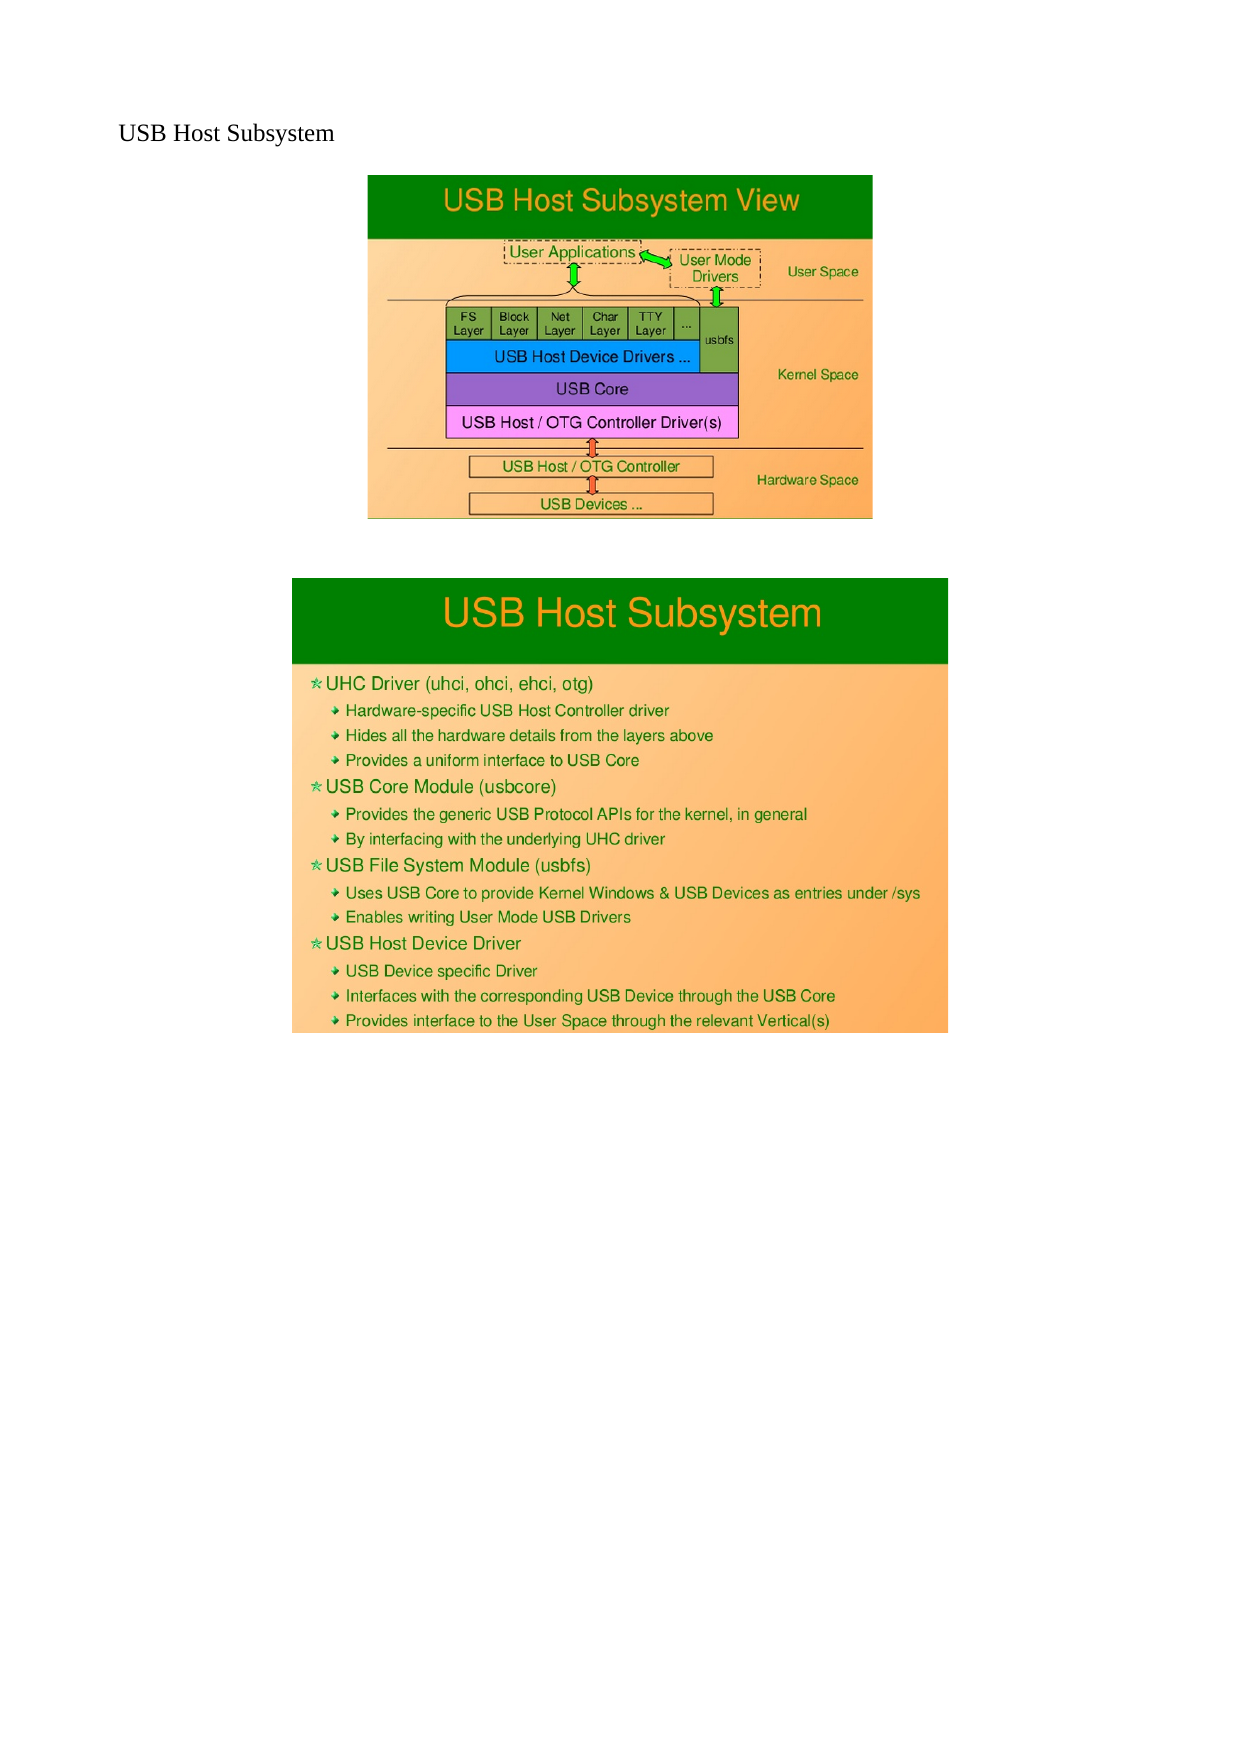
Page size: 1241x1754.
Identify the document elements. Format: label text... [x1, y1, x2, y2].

picture [367, 175, 873, 519]
text USB Host Subsystem [118, 118, 1122, 147]
picture [292, 578, 949, 1033]
